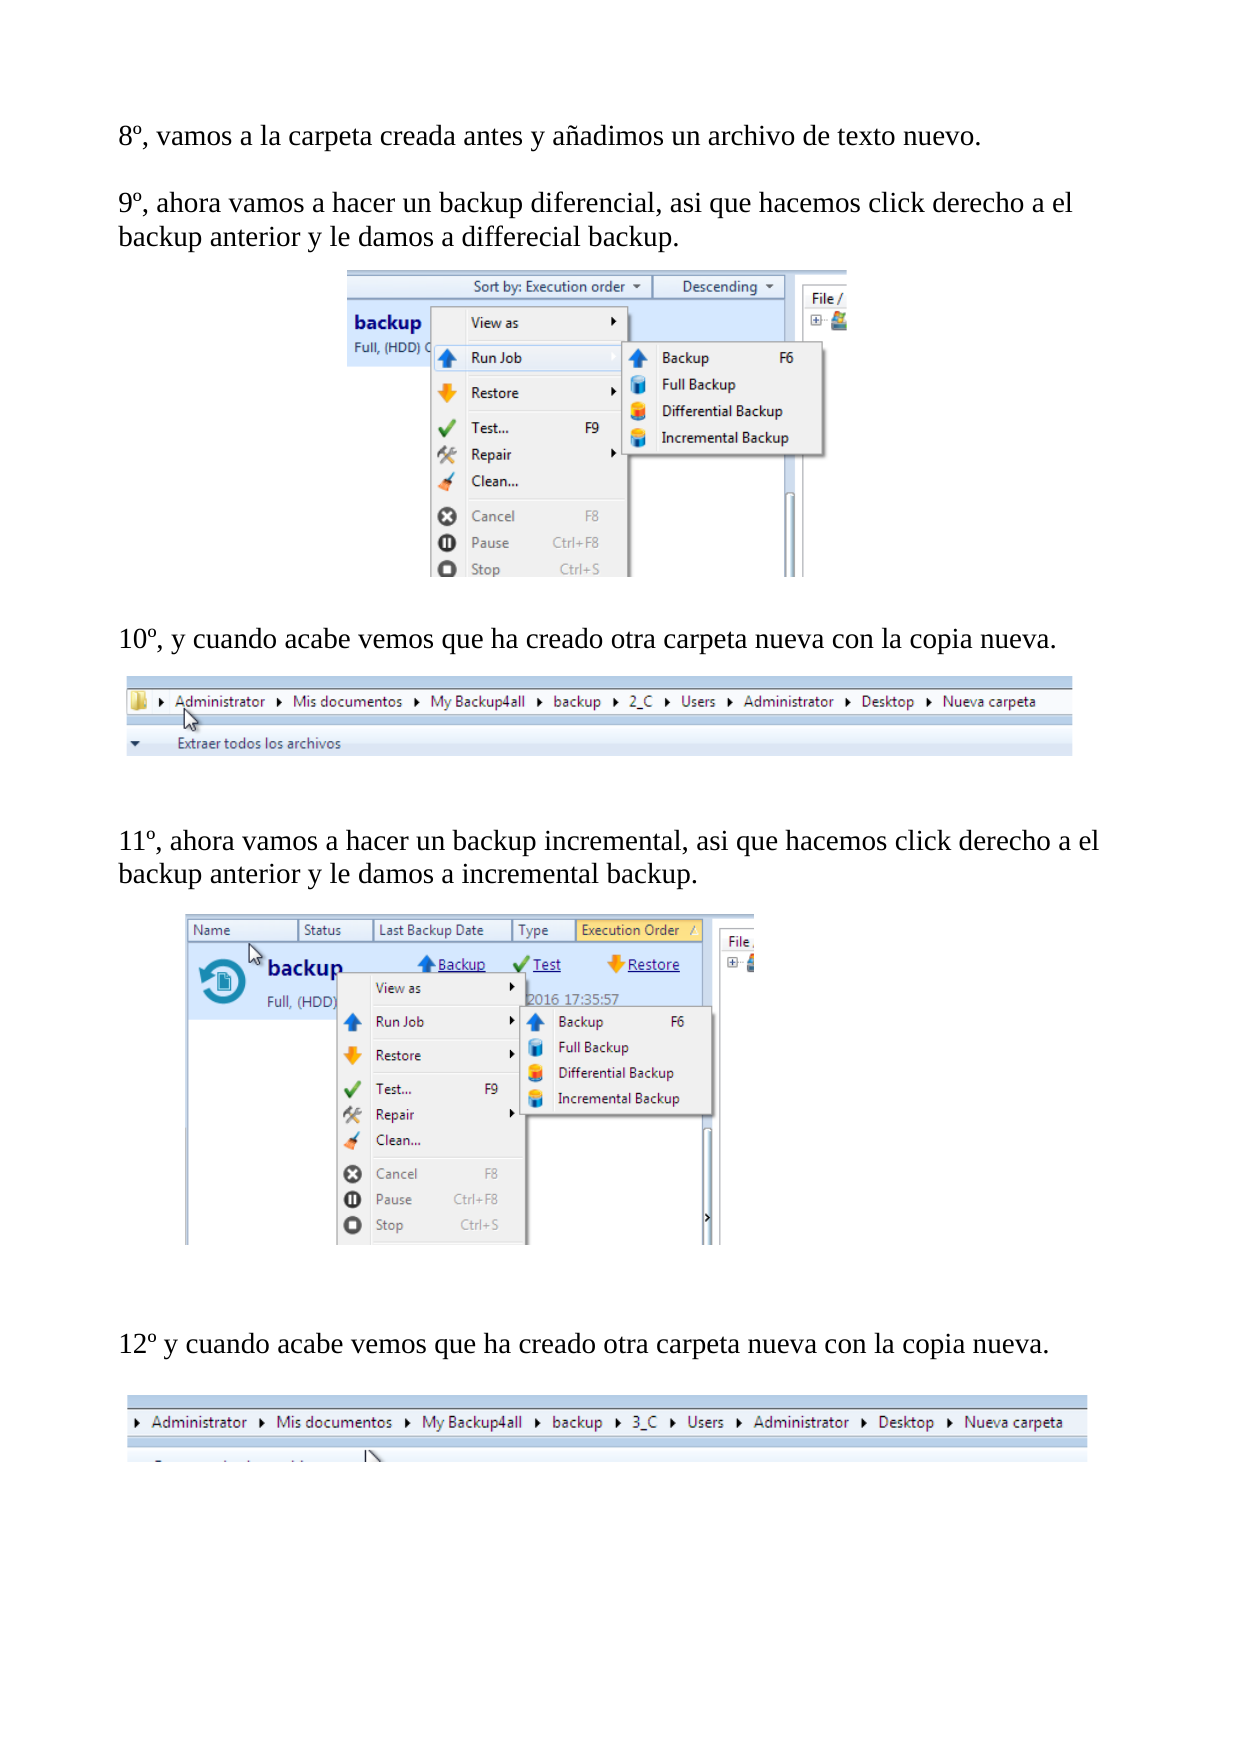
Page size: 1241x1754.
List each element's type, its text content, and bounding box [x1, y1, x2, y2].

picture [127, 1395, 1088, 1462]
text 9º, ahora vamos a hacer un backup diferencial, asi que hacemos click derecho a el backup anterior y le damos a differecial backup. [118, 185, 1122, 252]
text 10º, y cuando acabe vemos que ha creado otra carpeta nueva con la copia nueva. [118, 621, 1122, 655]
picture [185, 914, 754, 1245]
picture [347, 270, 847, 577]
text 12º y cuando acabe vemos que ha creado otra carpeta nueva con la copia nueva. [118, 1326, 1122, 1360]
picture [126, 676, 1073, 756]
text 8º, vamos a la carpeta creada antes y añadimos un archivo de texto nuevo. [118, 118, 1122, 152]
text 11º, ahora vamos a hacer un backup incremental, asi que hacemos click derecho a el backup anterior y le damos a incremental backup. [118, 823, 1122, 890]
